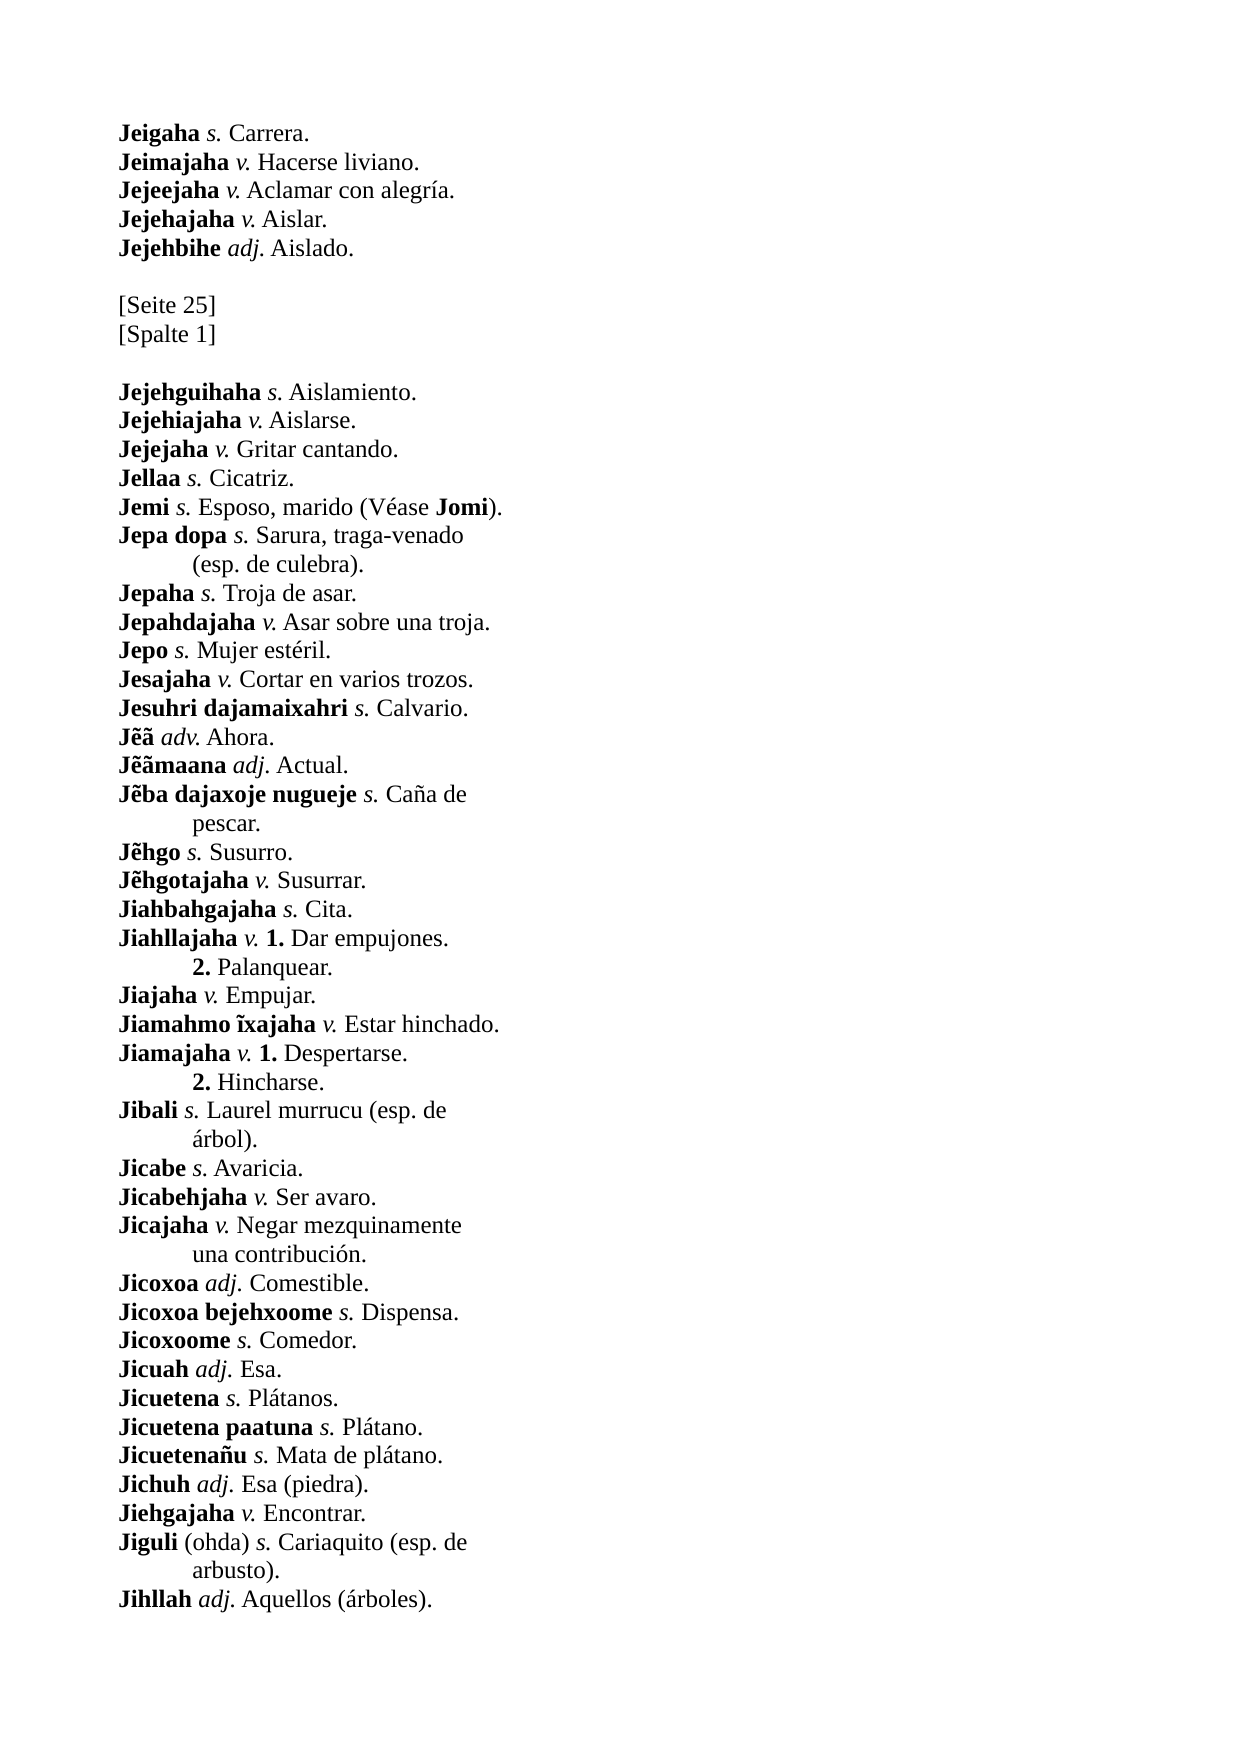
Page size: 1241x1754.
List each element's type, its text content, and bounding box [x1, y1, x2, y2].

text pescar. [118, 808, 1122, 837]
text Jicoxoa bejehxoome s. Dispensa. [118, 1297, 1122, 1326]
text Jepo s. Mujer estéril. [118, 636, 1122, 664]
text Jẽba dajaxoje nugueje s. Caña de [118, 779, 1122, 808]
text [Spalte 1] [118, 319, 1122, 348]
text arbusto). [118, 1556, 1122, 1584]
text Jiajaha v. Empujar. [118, 981, 1122, 1009]
text Jejehguihaha s. Aislamiento. [118, 377, 1122, 406]
text Jihllah adj. Aquellos (árboles). [118, 1584, 1122, 1613]
text Jejehiajaha v. Aislarse. [118, 406, 1122, 434]
text Jiahbahgajaha s. Cita. [118, 894, 1122, 923]
text Jẽhgotajaha v. Susurrar. [118, 866, 1122, 894]
text Jicuah adj. Esa. [118, 1354, 1122, 1383]
text Jẽã adv. Ahora. [118, 722, 1122, 751]
text Jiamajaha v. 1. Despertarse. [118, 1038, 1122, 1067]
text Jepaha s. Troja de asar. [118, 578, 1122, 607]
text Jejeejaha v. Aclamar con alegría. [118, 176, 1122, 204]
text Jẽãmaana adj. Actual. [118, 751, 1122, 779]
text Jepahdajaha v. Asar sobre una troja. [118, 607, 1122, 636]
text Jicajaha v. Negar mezquinamente [118, 1211, 1122, 1239]
text (esp. de culebra). [118, 549, 1122, 578]
text Jejejaha v. Gritar cantando. [118, 434, 1122, 463]
text 2. Palanquear. [118, 952, 1122, 981]
text Jejehbihe adj. Aislado. [118, 233, 1122, 262]
text Jellaa s. Cicatriz. [118, 463, 1122, 492]
text 2. Hincharse. [118, 1067, 1122, 1096]
text Jiguli (ohda) s. Cariaquito (esp. de [118, 1527, 1122, 1556]
text Jemi s. Esposo, marido (Véase Jomi). [118, 492, 1122, 521]
text Jibali s. Laurel murrucu (esp. de [118, 1096, 1122, 1124]
text Jicabehjaha v. Ser avaro. [118, 1182, 1122, 1211]
text Jiamahmo ĩxajaha v. Estar hinchado. [118, 1009, 1122, 1038]
text Jicoxoa adj. Comestible. [118, 1268, 1122, 1297]
text [Seite 25] [118, 291, 1122, 319]
text Jicuetenañu s. Mata de plátano. [118, 1441, 1122, 1469]
text árbol). [118, 1124, 1122, 1153]
text Jicuetena s. Plátanos. [118, 1383, 1122, 1412]
text Jicuetena paatuna s. Plátano. [118, 1412, 1122, 1441]
text Jiahllajaha v. 1. Dar empujones. [118, 923, 1122, 952]
text Jesuhri dajamaixahri s. Calvario. [118, 693, 1122, 722]
text Jiehgajaha v. Encontrar. [118, 1498, 1122, 1527]
text Jesajaha v. Cortar en varios trozos. [118, 664, 1122, 693]
text Jichuh adj. Esa (piedra). [118, 1469, 1122, 1498]
text Jeimajaha v. Hacerse liviano. [118, 147, 1122, 176]
text una contribución. [118, 1239, 1122, 1268]
text Jejehajaha v. Aislar. [118, 204, 1122, 233]
text Jicabe s. Avaricia. [118, 1153, 1122, 1182]
text Jẽhgo s. Susurro. [118, 837, 1122, 866]
text Jepa dopa s. Sarura, traga-venado [118, 521, 1122, 549]
text Jicoxoome s. Comedor. [118, 1326, 1122, 1354]
text Jeigaha s. Carrera. [118, 118, 1122, 147]
